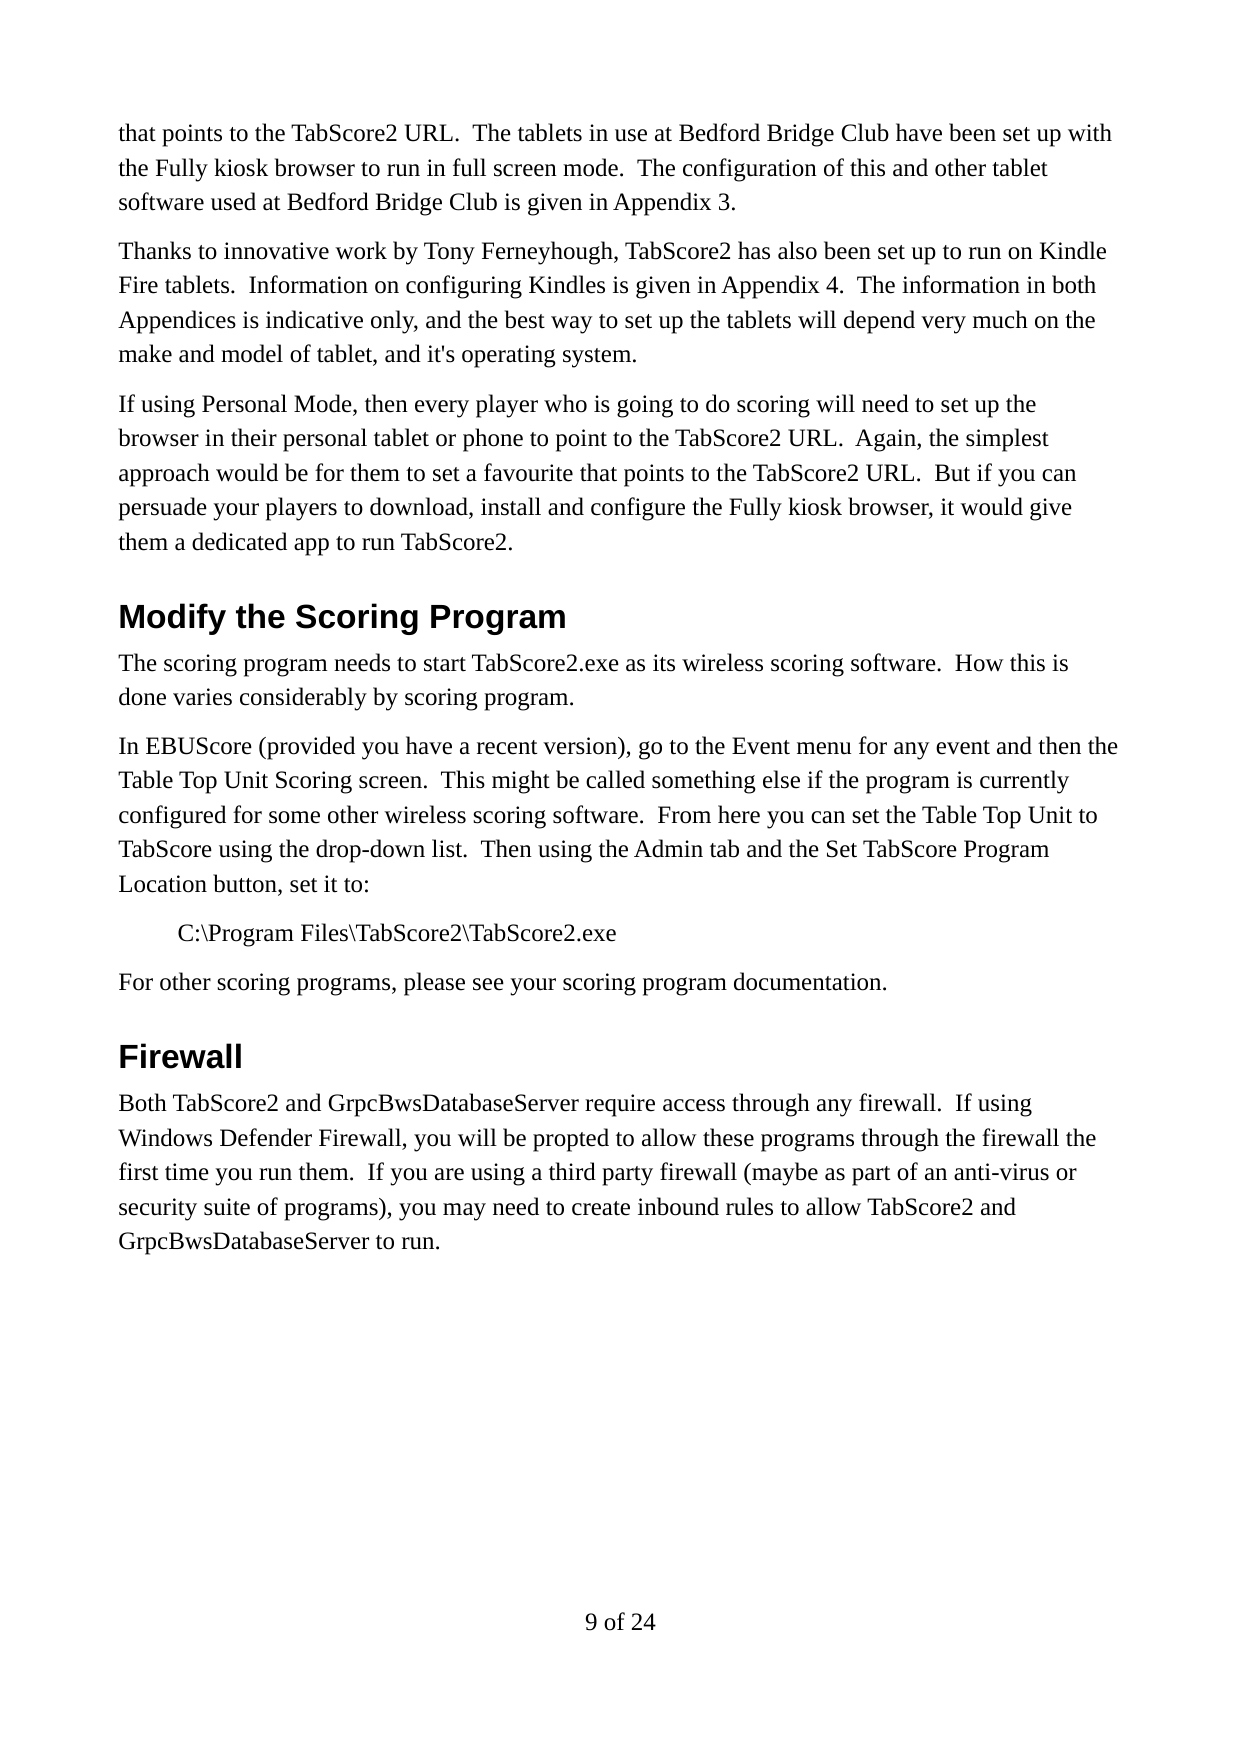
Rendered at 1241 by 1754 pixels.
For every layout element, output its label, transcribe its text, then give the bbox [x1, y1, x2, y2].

text The scoring program needs to start TabScore2.exe as its wireless scoring software. How this is done varies considerably by scoring program. [118, 648, 1122, 711]
text For other scoring programs, please see your scoring program documentation. [118, 967, 1122, 996]
text C:\Program Files\TabScore2\TabScore2.exe [118, 918, 1122, 947]
text Thanks to innovative work by Tony Ferneyhough, TabScore2 has also been set up to run on Kindle Fire tablets. Information on configuring Kindles is given in Appendix 4. The information in both Appendices is indicative only, and the best way to set up the tablets will depend very much on the make and model of tablet, and it's operating system. [118, 236, 1122, 368]
text In EBUScore (provided you have a recent version), go to the Event menu for any event and then the Table Top Unit Scoring screen. This might be called something else if the program is currently configured for some other wireless scoring software. From here you can set the Table Top Unit to TabScore using the drop-down list. Then using the Admin tab and the Set TabScore Program Location button, set it to: [118, 731, 1122, 898]
subtitle Firewall [118, 1037, 1122, 1076]
text that points to the TabScore2 URL. The tablets in use at Bedford Bridge Club have been set up with the Fully kiosk browser to run in full screen mode. The configuration of this and other tablet software used at Bedford Bridge Club is given in Appendix 3. [118, 118, 1122, 216]
subtitle Modify the Scoring Program [118, 596, 1122, 635]
text Both TabScore2 and GrpcBwsDatabaseServer require access through any firewall. If using Windows Defender Firewall, you will be propted to allow these programs through the firewall the first time you run them. If you are using a third party firewall (maybe as part of an anti-virus or security suite of programs), you may need to create inbound rules to allow TabScore2 and GrpcBwsDatabaseServer to run. [118, 1088, 1122, 1255]
text If using Personal Mode, then every player who is going to do scoring will need to set up the browser in their personal tablet or phone to point to the TabScore2 URL. Again, the simplest approach would be for them to set a favourite that points to the TabScore2 URL. But if you can persuade your players to download, install and configure the Fully kiosk browser, it would give them a dedicated app to run TabScore2. [118, 389, 1122, 555]
